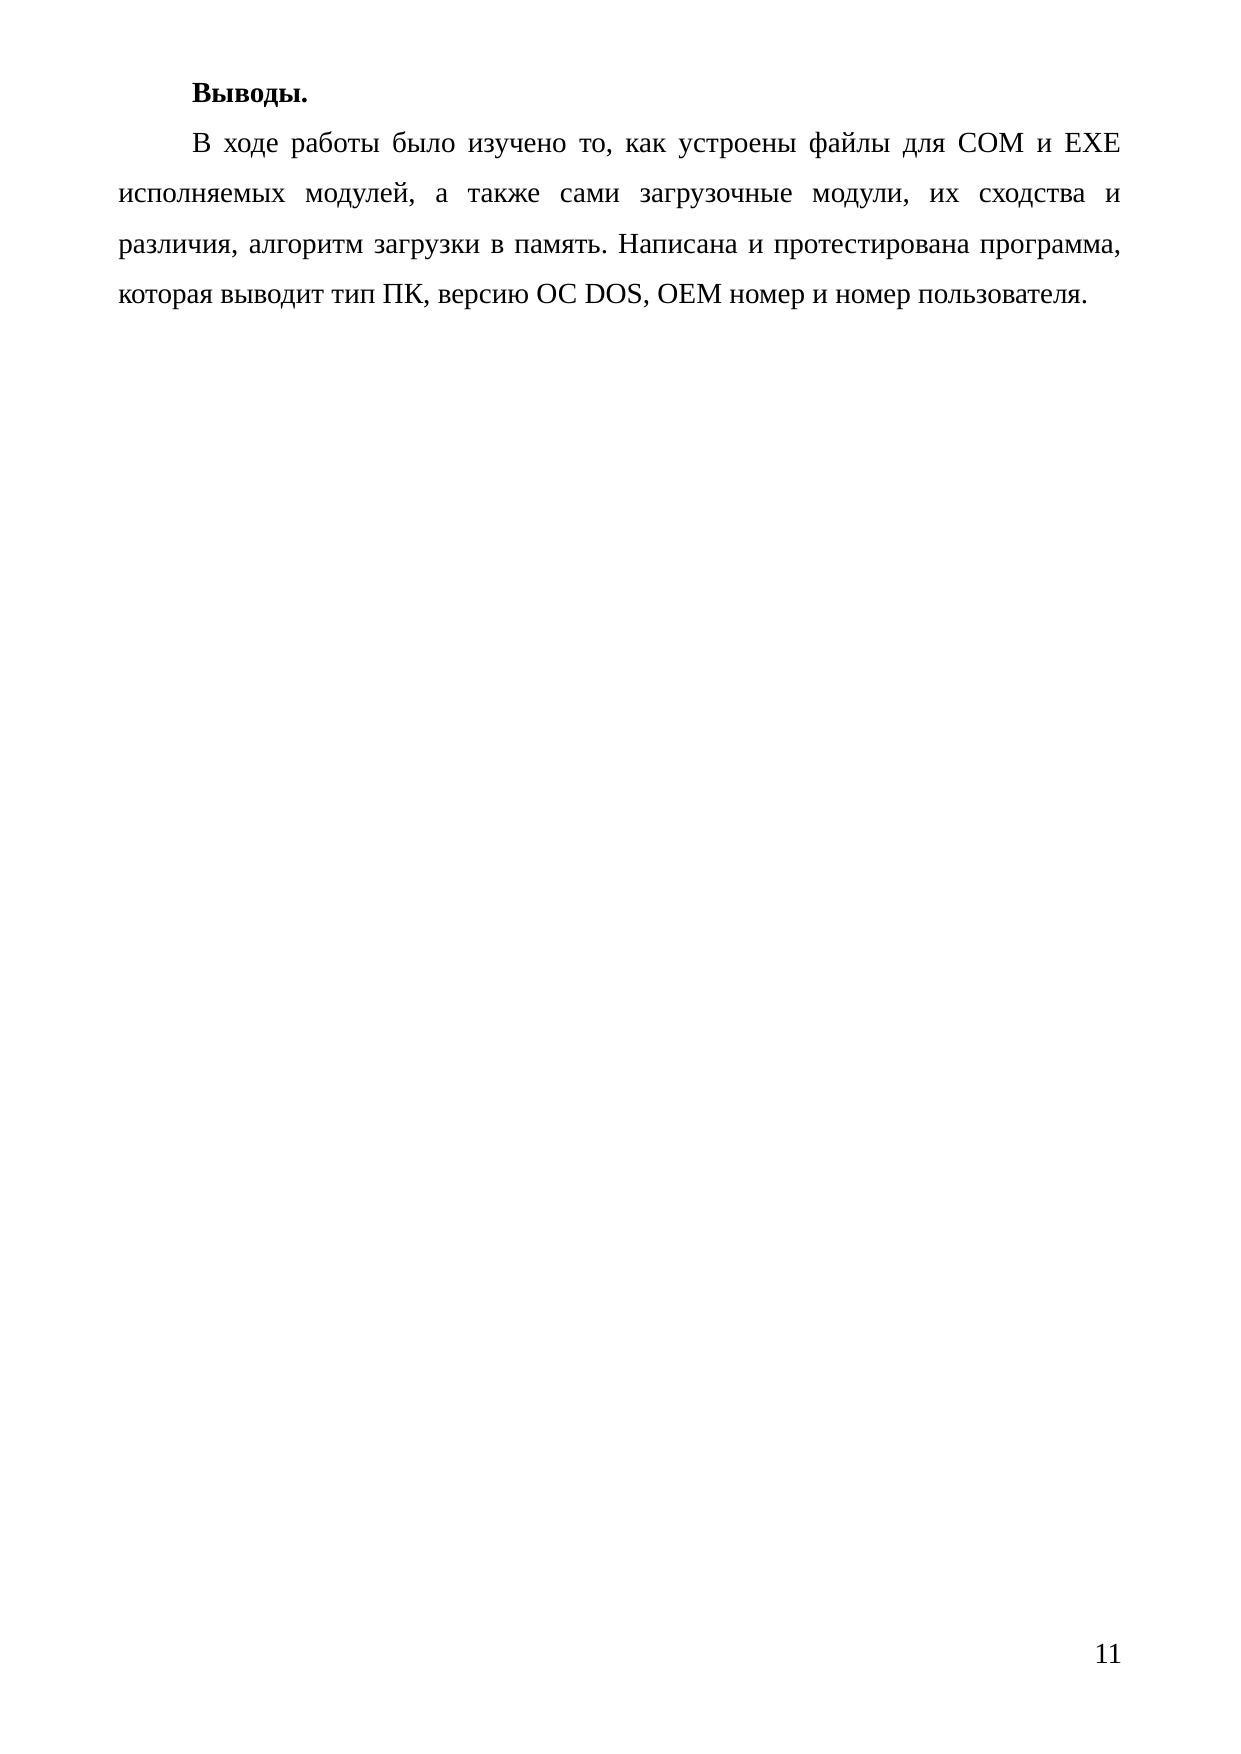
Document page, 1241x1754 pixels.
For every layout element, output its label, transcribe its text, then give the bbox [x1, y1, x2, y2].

text Выводы. [118, 75, 1122, 108]
text В ходе работы было изучено то, как устроены файлы для COM и EXE исполняемых модулей, а также сами загрузочные модули, их сходства и различия, алгоритм загрузки в память. Написана и протестирована программа, которая выводит тип ПК, версию ОС DOS, OEM номер и номер пользователя. [118, 125, 1122, 310]
